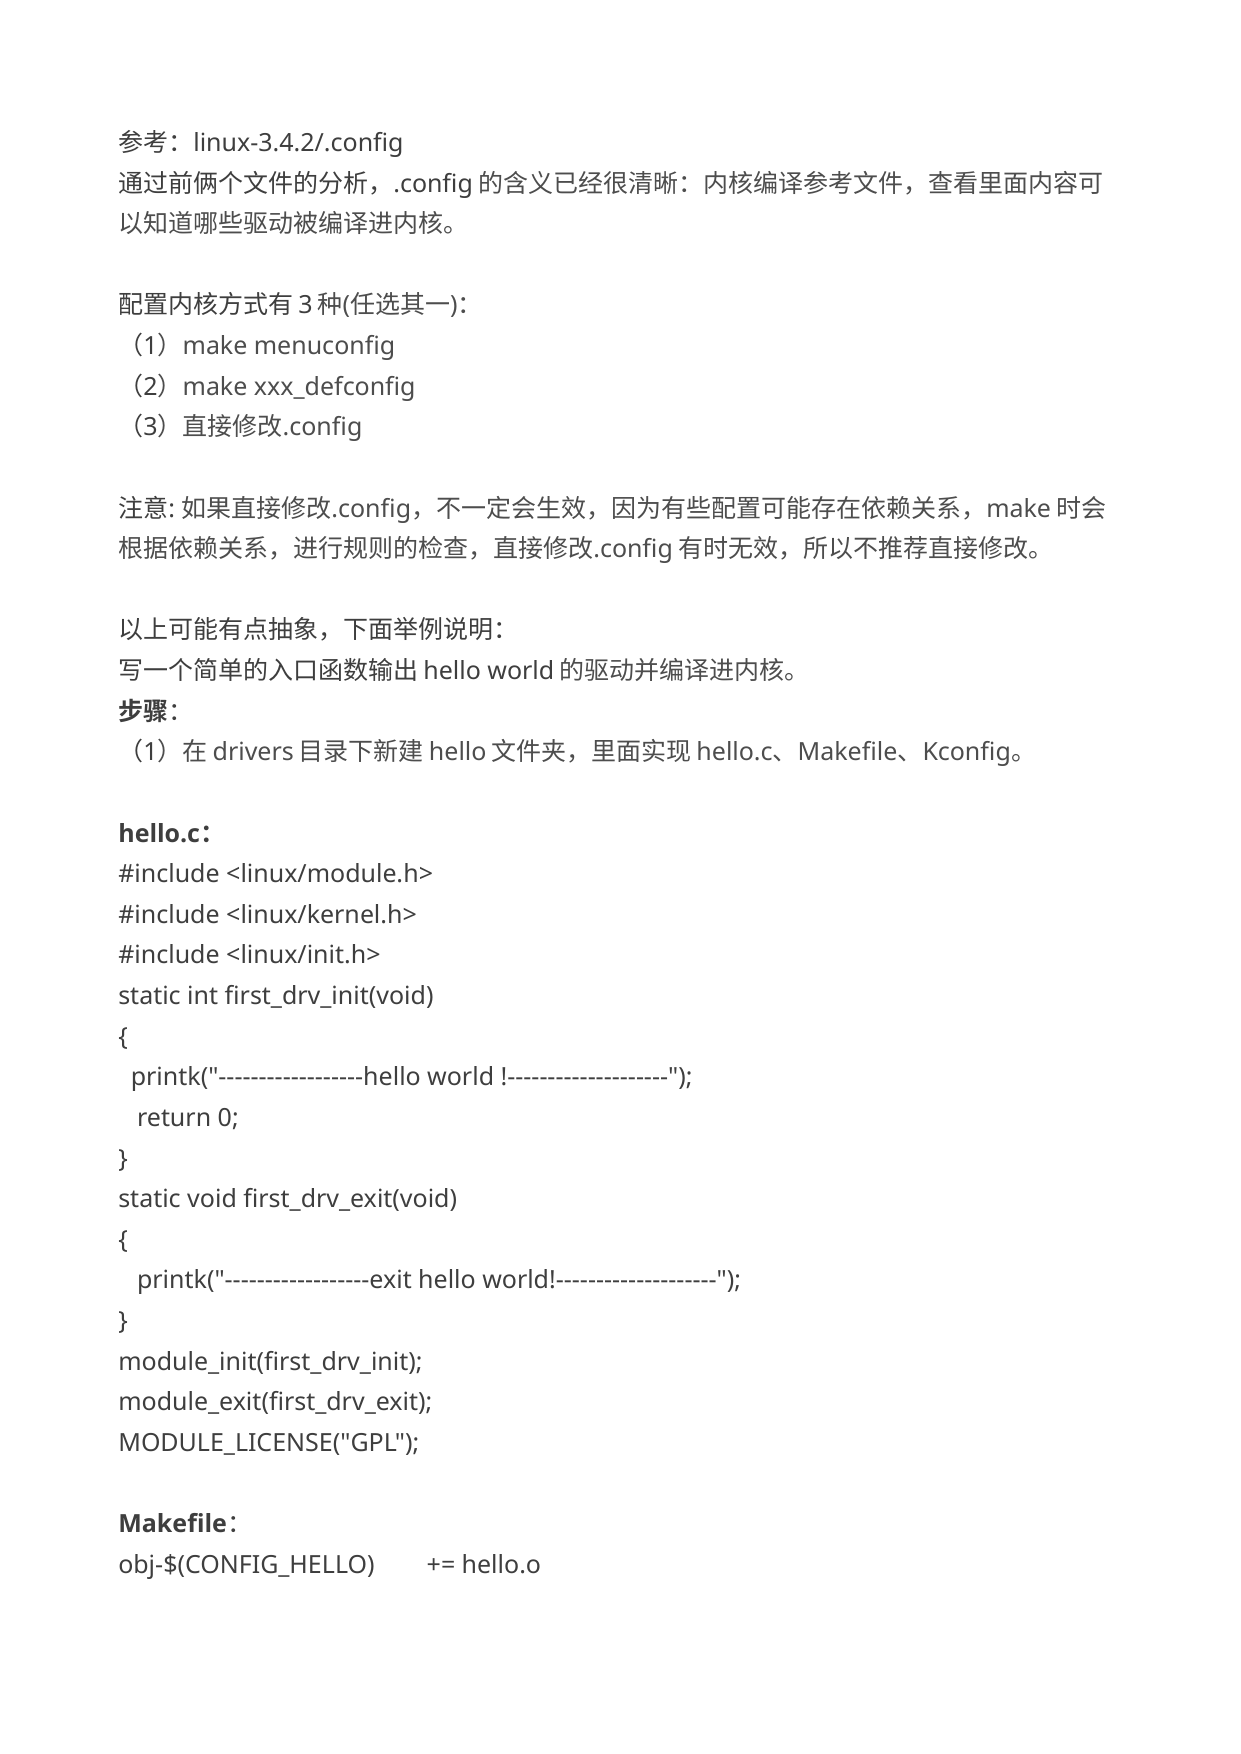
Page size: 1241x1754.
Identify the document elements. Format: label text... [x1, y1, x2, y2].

text （3）直接修改.config [118, 402, 1122, 443]
text } [118, 1296, 1122, 1337]
text module_init(first_drv_init); [118, 1337, 1122, 1377]
text 以上可能有点抽象，下面举例说明： [118, 606, 1122, 646]
text module_exit(first_drv_exit); [118, 1377, 1122, 1418]
text #include <linux/kernel.h> [118, 890, 1122, 931]
text 步骤： [118, 687, 1122, 727]
text 配置内核方式有3种(任选其一)： [118, 281, 1122, 321]
text （1）在drivers目录下新建hello文件夹，里面实现hello.c、Makefile、Kconfig。 [118, 727, 1122, 768]
text { [118, 1215, 1122, 1256]
text #include <linux/module.h> [118, 849, 1122, 890]
text MODULE_LICENSE("GPL"); [118, 1418, 1122, 1459]
text #include <linux/init.h> [118, 931, 1122, 971]
text hello.c： [118, 809, 1122, 849]
text （1）make menuconfig [118, 321, 1122, 362]
text static int first_drv_init(void) [118, 971, 1122, 1012]
text return 0; [118, 1093, 1122, 1134]
text 注意: 如果直接修改.config，不一定会生效，因为有些配置可能存在依赖关系，make时会根据依赖关系，进行规则的检查，直接修改.config有时无效，所以不推荐直接修改。 [118, 484, 1122, 565]
text （2）make xxx_defconfig [118, 362, 1122, 402]
text } [118, 1134, 1122, 1174]
text static void first_drv_exit(void) [118, 1174, 1122, 1215]
text printk("------------------exit hello world!--------------------"); [118, 1256, 1122, 1296]
text 通过前俩个文件的分析，.config的含义已经很清晰：内核编译参考文件，查看里面内容可以知道哪些驱动被编译进内核。 [118, 159, 1122, 240]
text obj-$(CONFIG_HELLO) += hello.o [118, 1540, 1122, 1581]
text 参考：linux-3.4.2/.config [118, 118, 1122, 159]
text { [118, 1012, 1122, 1052]
text Makefile： [118, 1499, 1122, 1540]
text 写一个简单的入口函数输出hello world的驱动并编译进内核。 [118, 646, 1122, 687]
text printk("------------------hello world !--------------------"); [118, 1052, 1122, 1093]
